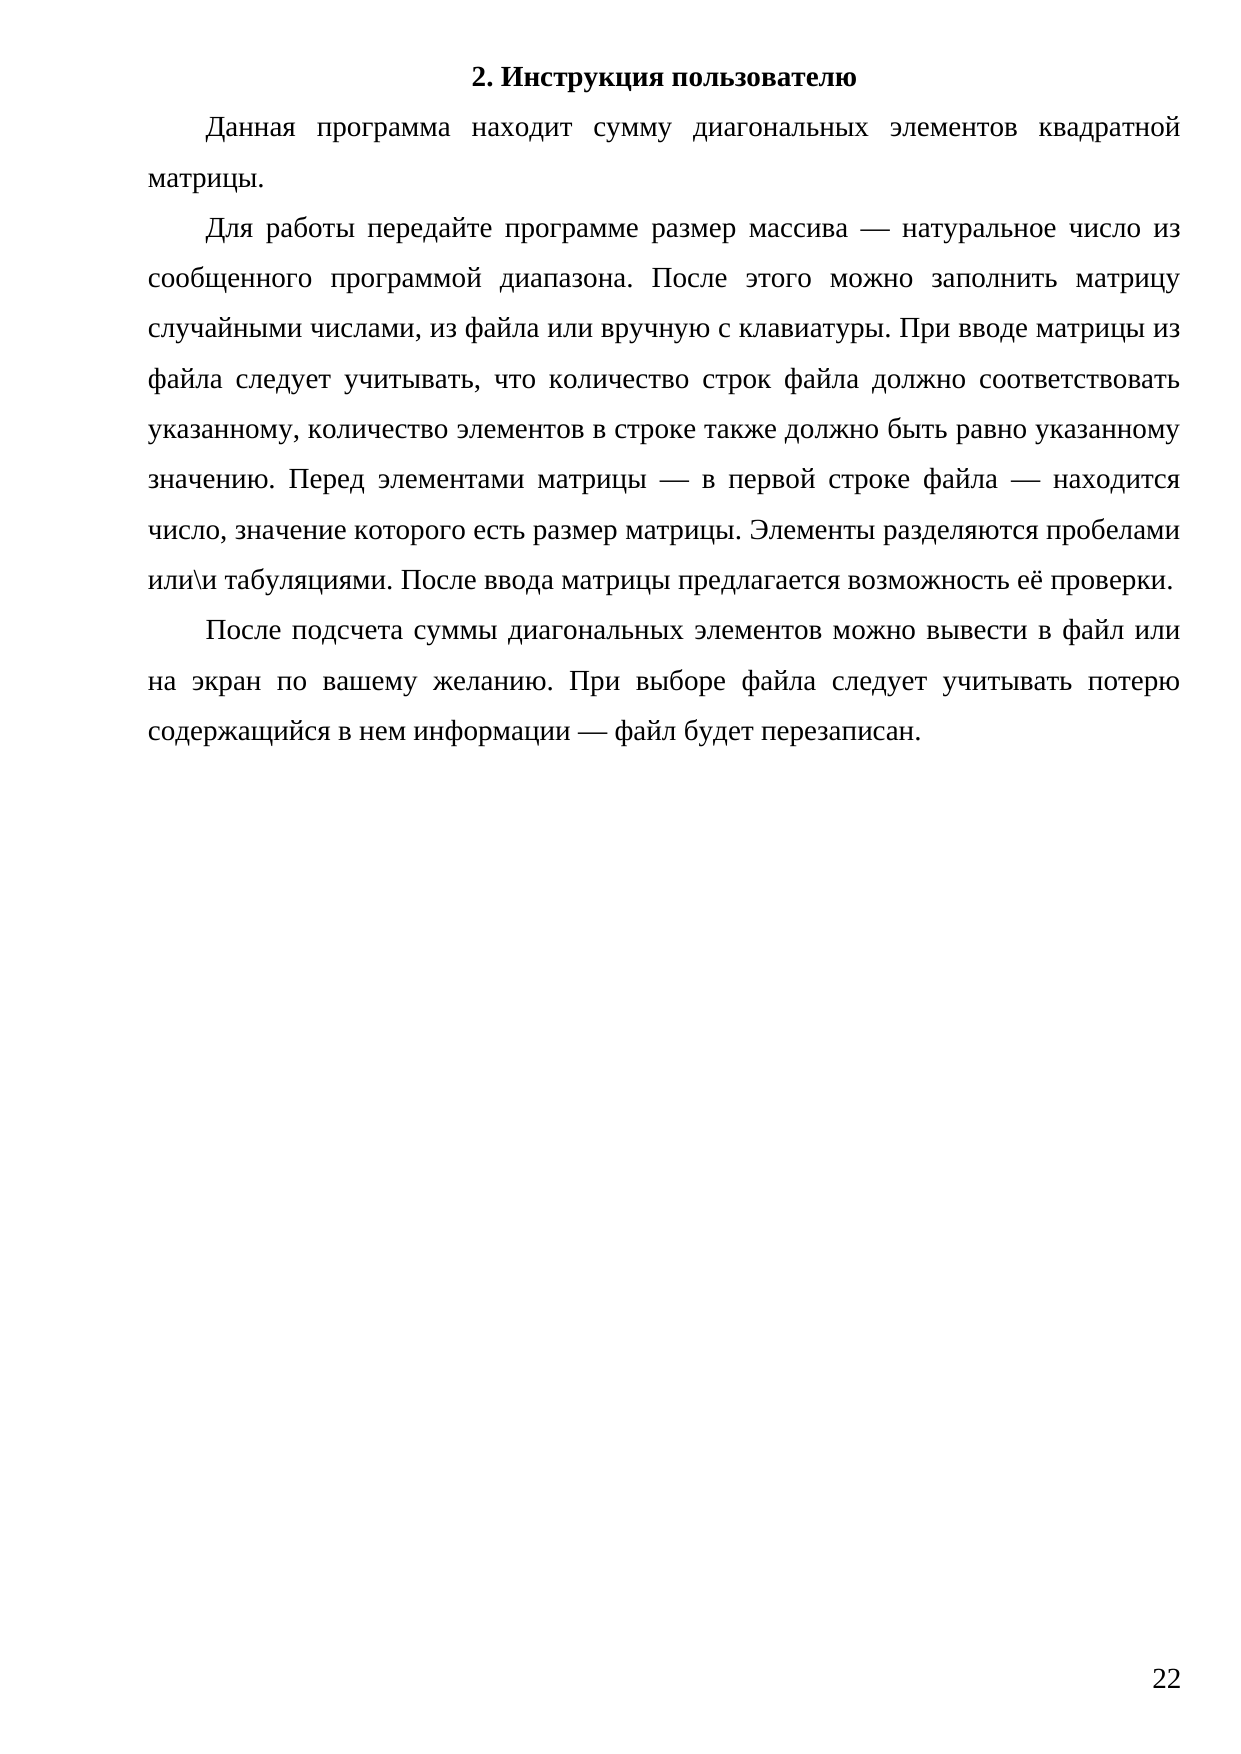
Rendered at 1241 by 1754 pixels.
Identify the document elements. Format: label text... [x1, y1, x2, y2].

text Данная программа находит сумму диагональных элементов квадратной матрицы. [148, 109, 1181, 193]
subtitle 2. Инструкция пользователю [207, 59, 1122, 93]
text Для работы передайте программе размер массива — натуральное число из сообщенного программой диапазона. После этого можно заполнить матрицу случайными числами, из файла или вручную с клавиатуры. При вводе матрицы из файла следует учитывать, что количество строк файла должно соответствовать указанному, количество элементов в строке также должно быть равно указанному значению. Перед элементами матрицы — в первой строке файла — находится число, значение которого есть размер матрицы. Элементы разделяются пробелами или\и табуляциями. После ввода матрицы предлагается возможность её проверки. [148, 210, 1181, 596]
text После подсчета суммы диагональных элементов можно вывести в файл или на экран по вашему желанию. При выборе файла следует учитывать потерю содержащийся в нем информации — файл будет перезаписан. [148, 612, 1181, 747]
